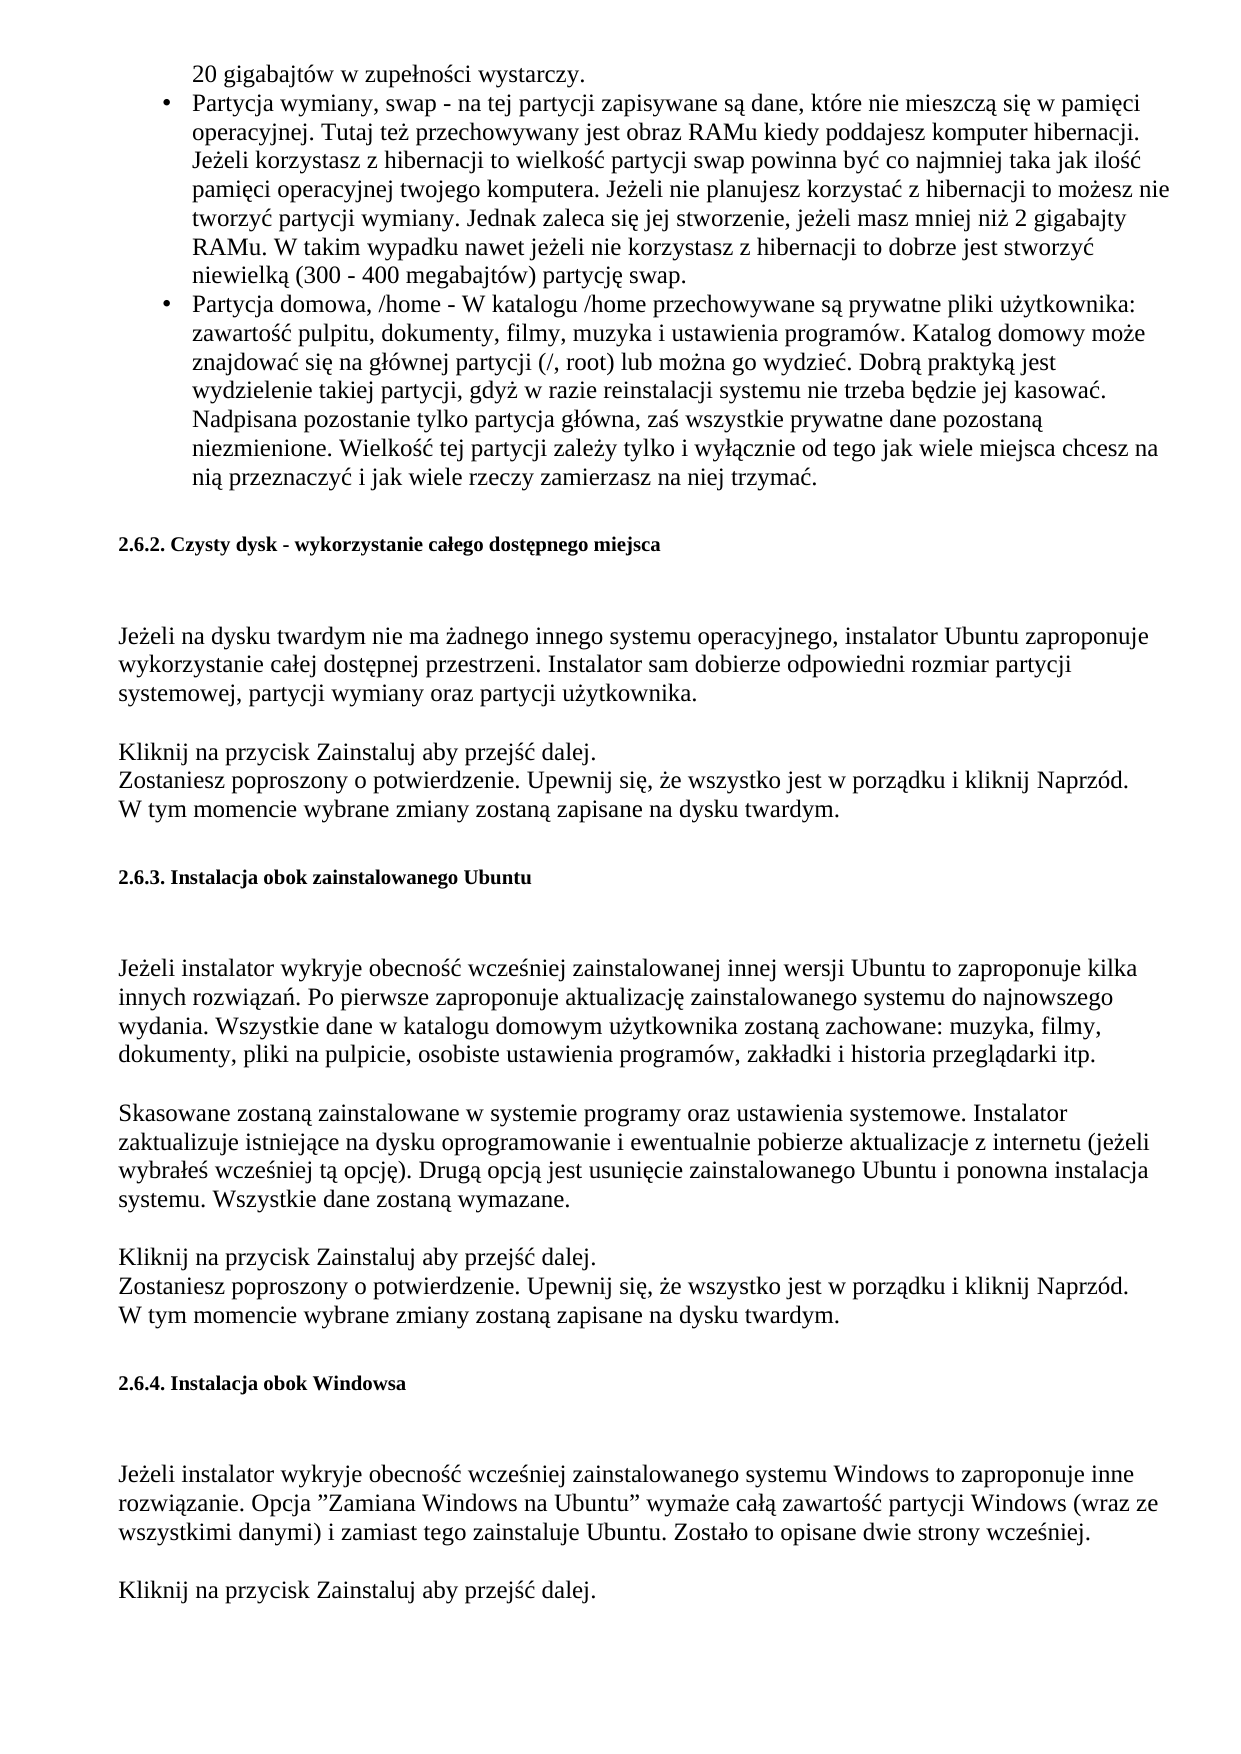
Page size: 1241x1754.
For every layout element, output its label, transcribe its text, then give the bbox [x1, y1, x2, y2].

text Kliknij na przycisk Zainstaluj aby przejść dalej. Zostaniesz poproszony o potwierdzenie. Upewnij się, że wszystko jest w porządku i kliknij Naprzód. W tym momencie wybrane zmiany zostaną zapisane na dysku twardym. [118, 737, 1181, 823]
text Kliknij na przycisk Zainstaluj aby przejść dalej. [118, 1575, 1181, 1603]
subtitle 2.6.2. Czysty dysk - wykorzystanie całego dostępnego miejsca [118, 532, 1181, 556]
list 20 gigabajtów w zupełności wystarczy. [162, 59, 1181, 88]
subtitle 2.6.4. Instalacja obok Windowsa [118, 1371, 1181, 1394]
list Partycja wymiany, swap - na tej partycji zapisywane są dane, które nie mieszczą się w pamięci operacyjnej. Tutaj też przechowywany jest obraz RAMu kiedy poddajesz komputer hibernacji. Jeżeli korzystasz z hibernacji to wielkość partycji swap powinna być co najmniej taka jak ilość pamięci operacyjnej twojego komputera. Jeżeli nie planujesz korzystać z hibernacji to możesz nie tworzyć partycji wymiany. Jednak zaleca się jej stworzenie, jeżeli masz mniej niż 2 gigabajty RAMu. W takim wypadku nawet jeżeli nie korzystasz z hibernacji to dobrze jest stworzyć niewielką (300 - 400 megabajtów) partycję swap. [162, 88, 1181, 289]
text Jeżeli instalator wykryje obecność wcześniej zainstalowanej innej wersji Ubuntu to zaproponuje kilka innych rozwiązań. Po pierwsze zaproponuje aktualizację zainstalowanego systemu do najnowszego wydania. Wszystkie dane w katalogu domowym użytkownika zostaną zachowane: muzyka, filmy, dokumenty, pliki na pulpicie, osobiste ustawienia programów, zakładki i historia przeglądarki itp. [118, 953, 1181, 1068]
text Kliknij na przycisk Zainstaluj aby przejść dalej. Zostaniesz poproszony o potwierdzenie. Upewnij się, że wszystko jest w porządku i kliknij Naprzód. W tym momencie wybrane zmiany zostaną zapisane na dysku twardym. [118, 1242, 1181, 1328]
text Jeżeli instalator wykryje obecność wcześniej zainstalowanego systemu Windows to zaproponuje inne rozwiązanie. Opcja ”Zamiana Windows na Ubuntu” wymaże całą zawartość partycji Windows (wraz ze wszystkimi danymi) i zamiast tego zainstaluje Ubuntu. Zostało to opisane dwie strony wcześniej. [118, 1459, 1181, 1545]
subtitle 2.6.3. Instalacja obok zainstalowanego Ubuntu [118, 865, 1181, 889]
text Skasowane zostaną zainstalowane w systemie programy oraz ustawienia systemowe. Instalator zaktualizuje istniejące na dysku oprogramowanie i ewentualnie pobierze aktualizacje z internetu (jeżeli wybrałeś wcześniej tą opcję). Drugą opcją jest usunięcie zainstalowanego Ubuntu i ponowna instalacja systemu. Wszystkie dane zostaną wymazane. [118, 1098, 1181, 1213]
list Partycja domowa, /home - W katalogu /home przechowywane są prywatne pliki użytkownika: zawartość pulpitu, dokumenty, filmy, muzyka i ustawienia programów. Katalog domowy może znajdować się na głównej partycji (/, root) lub można go wydzieć. Dobrą praktyką jest wydzielenie takiej partycji, gdyż w razie reinstalacji systemu nie trzeba będzie jej kasować. Nadpisana pozostanie tylko partycja główna, zaś wszystkie prywatne dane pozostaną niezmienione. Wielkość tej partycji zależy tylko i wyłącznie od tego jak wiele miejsca chcesz na nią przeznaczyć i jak wiele rzeczy zamierzasz na niej trzymać. [162, 289, 1181, 490]
text Jeżeli na dysku twardym nie ma żadnego innego systemu operacyjnego, instalator Ubuntu zaproponuje wykorzystanie całej dostępnej przestrzeni. Instalator sam dobierze odpowiedni rozmiar partycji systemowej, partycji wymiany oraz partycji użytkownika. [118, 621, 1181, 707]
